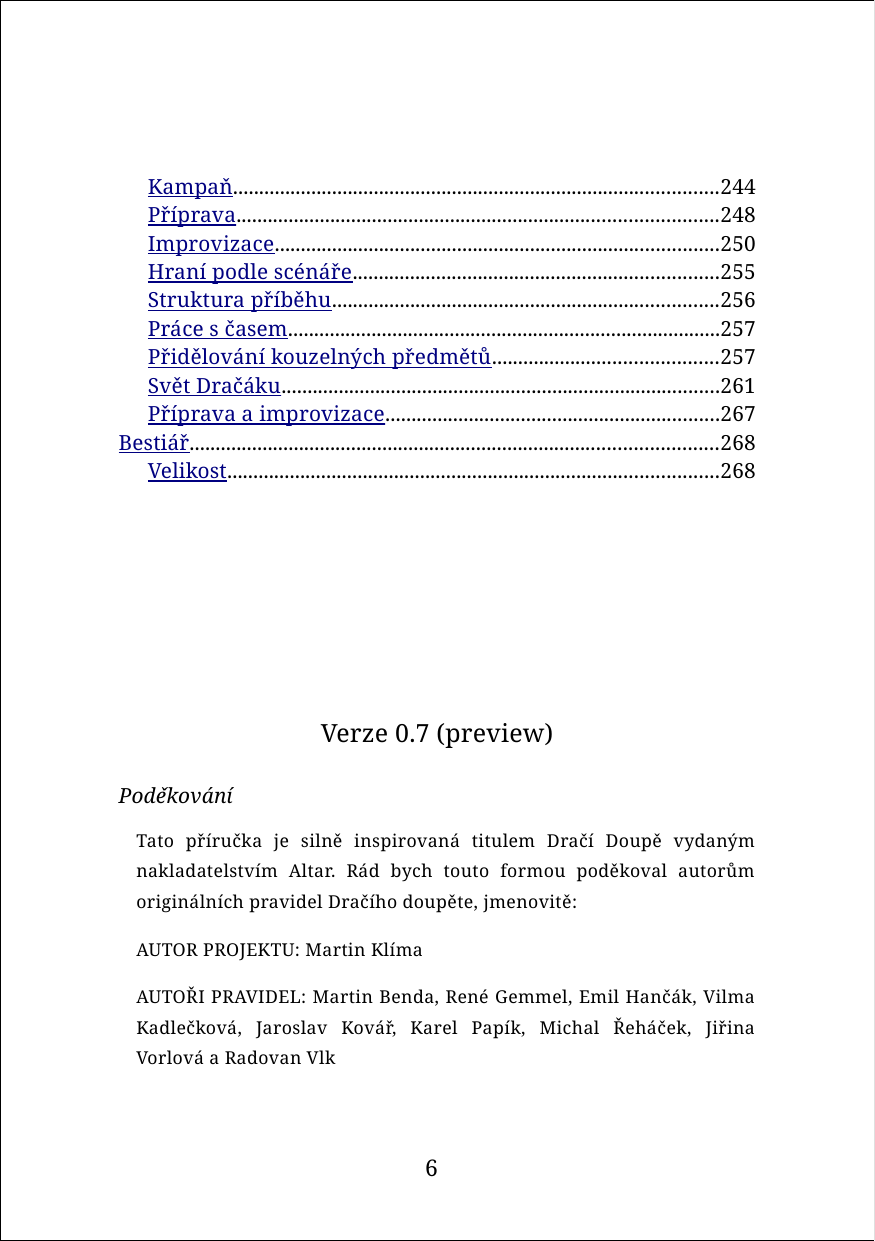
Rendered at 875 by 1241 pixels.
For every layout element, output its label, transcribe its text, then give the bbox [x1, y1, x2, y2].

text Tato příručka je silně inspirovaná titulem Dračí Doupě vydaným nakladatelstvím Altar. Rád bych touto formou poděkoval autorům originálních pravidel Dračího doupěte, jmenovitě: [136, 829, 756, 913]
text Svět Dračáku 261 [148, 371, 756, 399]
text Přidělování kouzelných předmětů 257 [148, 342, 756, 371]
text Příprava 248 [148, 200, 756, 229]
text Kampaň 244 [148, 172, 756, 200]
text Bestiář 268 [118, 428, 756, 456]
text Improvizace 250 [148, 229, 756, 257]
text Práce s časem 257 [148, 314, 756, 342]
text Velikost 268 [148, 456, 756, 484]
text Struktura příběhu 256 [148, 286, 756, 314]
text Verze 0.7 (preview) [118, 715, 756, 749]
text Příprava a improvizace 267 [148, 399, 756, 428]
text Hraní podle scénáře 255 [148, 257, 756, 286]
text AUTOŘI PRAVIDEL: Martin Benda, René Gemmel, Emil Hančák, Vilma Kadlečková, Jaroslav Kovář, Karel Papík, Michal Řeháček, Jiřina Vorlová a Radovan Vlk [136, 985, 756, 1069]
text AUTOR PROJEKTU: Martin Klíma [136, 937, 756, 961]
text Poděkování [118, 781, 756, 810]
